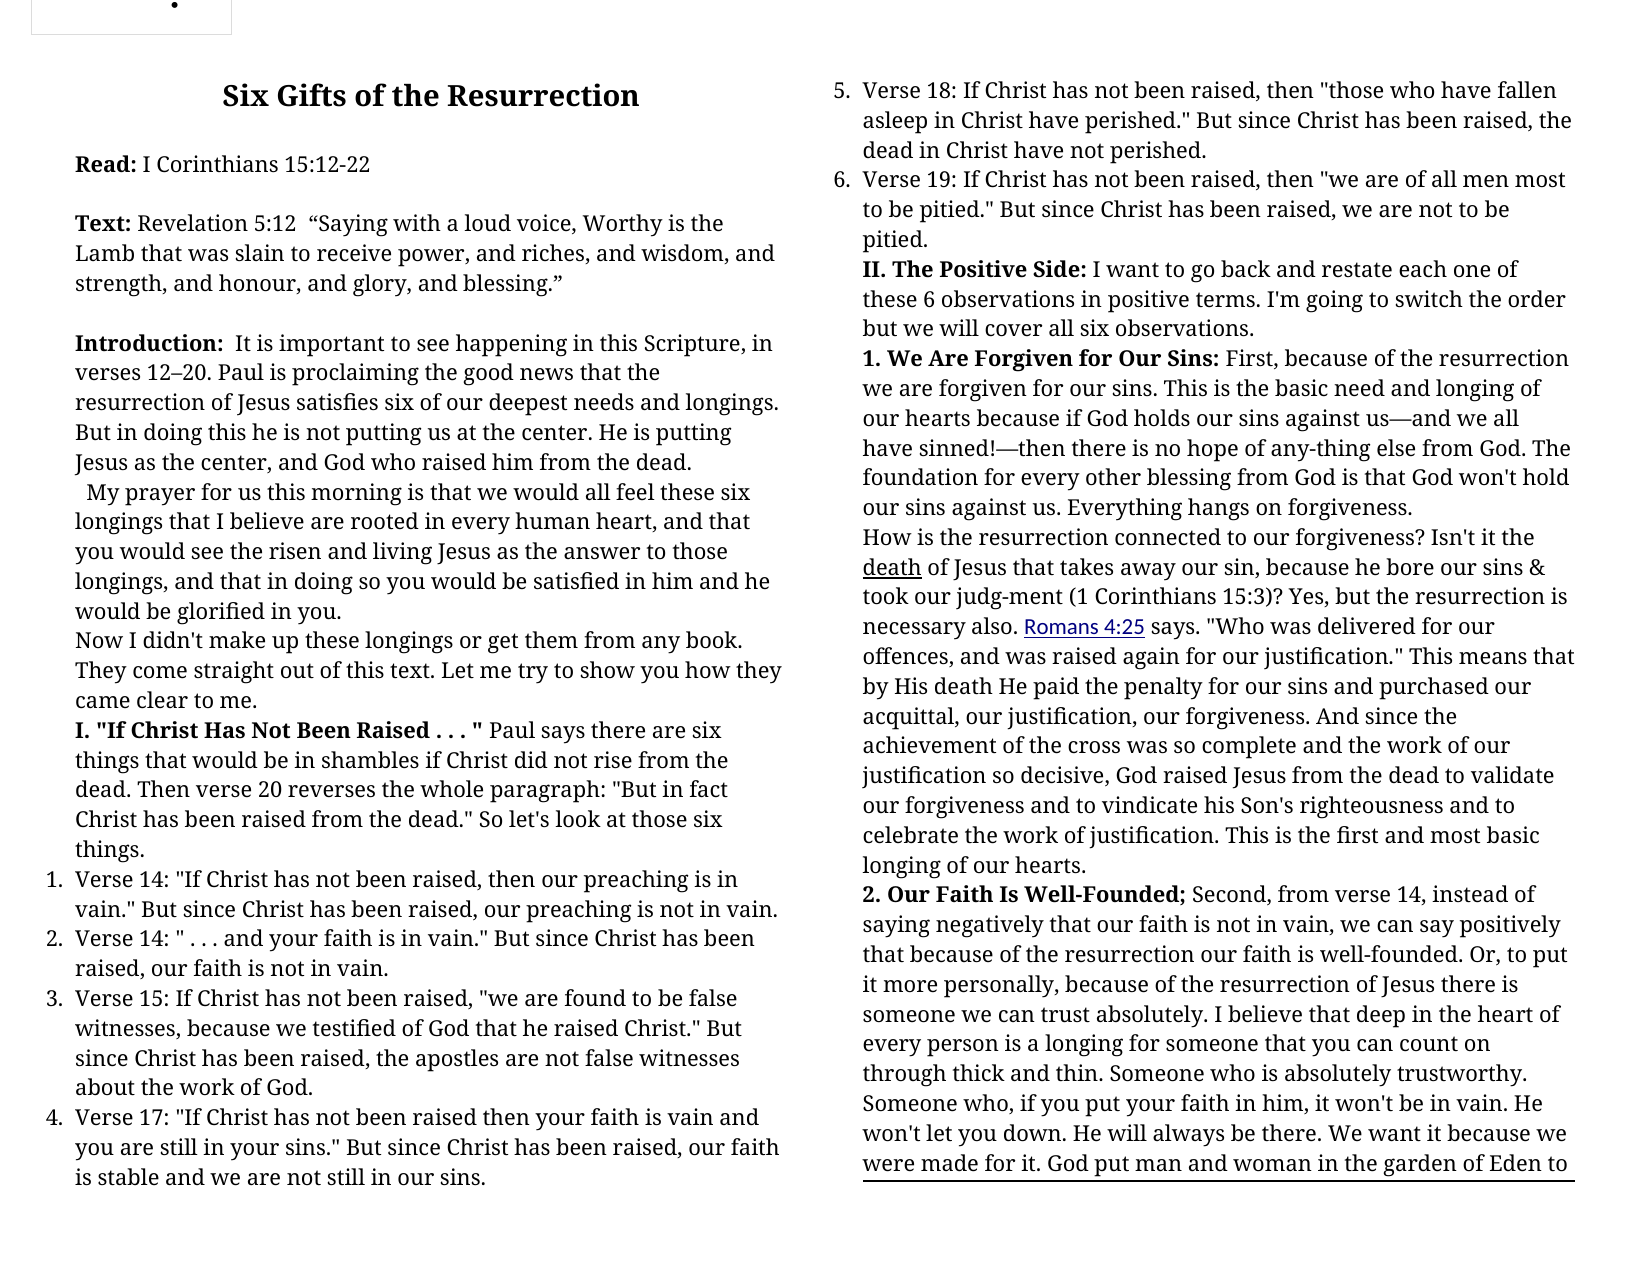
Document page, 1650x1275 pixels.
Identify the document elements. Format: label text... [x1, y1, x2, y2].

list Verse 17: "If Christ has not been raised then your faith is vain and you are still in your sins." But since Christ has been raised, our faith is stable and we are not still in our sins. [75, 1102, 787, 1191]
subtitle 1. We Are Forgiven for Our Sins: First, because of the resurrection we are forgiven for our sins. This is the basic need and longing of our hearts because if God holds our sins against us—and we all have sinned!—then there is no hope of any-thing else from God. The foundation for every other blessing from God is that God won't hold our sins against us. Everything hangs on forgiveness. [862, 343, 1575, 522]
list Verse 15: If Christ has not been raised, "we are found to be false witnesses, because we testified of God that he raised Christ." But since Christ has been raised, the apostles are not false witnesses about the work of God. [75, 983, 787, 1102]
subtitle Introduction: It is important to see happening in this Scripture, in verses 12–20. Paul is proclaiming the good news that the resurrection of Jesus satisfies six of our deepest needs and longings. But in doing this he is not putting us at the center. He is putting Jesus as the center, and God who raised him from the dead. [75, 327, 787, 476]
list II. The Positive Side: I want to go back and restate each one of these 6 observations in positive terms. I'm going to switch the order but we will cover all six observations. [862, 254, 1575, 343]
text How is the resurrection connected to our forgiveness? Isn't it the death of Jesus that takes away our sin, because he bore our sins & took our judg-ment (1 Corinthians 15:3)? Yes, but the resurrection is necessary also. Romans 4:25 says. "Who was delivered for our offences, and was raised again for our justification." This means that by His death He paid the penalty for our sins and purchased our acquittal, our justification, our forgiveness. And since the achievement of the cross was so complete and the work of our justification so decisive, God raised Jesus from the dead to validate our forgiveness and to vindicate his Son's righteousness and to celebrate the work of justification. This is the first and most basic longing of our hearts. [862, 522, 1575, 879]
list Verse 18: If Christ has not been raised, then "those who have fallen asleep in Christ have perished." But since Christ has been raised, the dead in Christ have not perished. [862, 75, 1575, 164]
subtitle I. "If Christ Has Not Been Raised . . . " Paul says there are six things that would be in shambles if Christ did not rise from the dead. Then verse 20 reverses the whole paragraph: "But in fact Christ has been raised from the dead." So let's look at those six things. [75, 715, 787, 864]
list Verse 19: If Christ has not been raised, then "we are of all men most to be pitied." But since Christ has been raised, we are not to be pitied. [862, 164, 1575, 254]
subtitle Six Gifts of the Resurrection [75, 75, 787, 115]
list Verse 14: " . . . and your faith is in vain." But since Christ has been raised, our faith is not in vain. [75, 923, 787, 983]
list Verse 14: "If Christ has not been raised, then our preaching is in vain." But since Christ has been raised, our preaching is not in vain. [75, 864, 787, 923]
text Text: Revelation 5:12 “Saying with a loud voice, Worthy is the Lamb that was slain to receive power, and riches, and wisdom, and strength, and honour, and glory, and blessing.” [75, 208, 787, 298]
text Now I didn't make up these longings or get them from any book. They come straight out of this text. Let me try to show you how they came clear to me. [75, 625, 787, 715]
text My prayer for us this morning is that we would all feel these six longings that I believe are rooted in every human heart, and that you would see the risen and living Jesus as the answer to those longings, and that in doing so you would be satisfied in him and he would be glorified in you. [75, 476, 787, 625]
text 2. Our Faith Is Well-Founded; Second, from verse 14, instead of saying negatively that our faith is not in vain, we can say positively that because of the resurrection our faith is well-founded. Or, to put it more personally, because of the resurrection of Jesus there is someone we can trust absolutely. I believe that deep in the heart of every person is a longing for someone that you can count on through thick and thin. Someone who is absolutely trustworthy. Someone who, if you put your faith in him, it won't be in vain. He won't let you down. He will always be there. We want it because we were made for it. God put man and woman in the garden of Eden to [862, 879, 1575, 1182]
text Read: I Corinthians 15:12-22 [75, 149, 787, 178]
